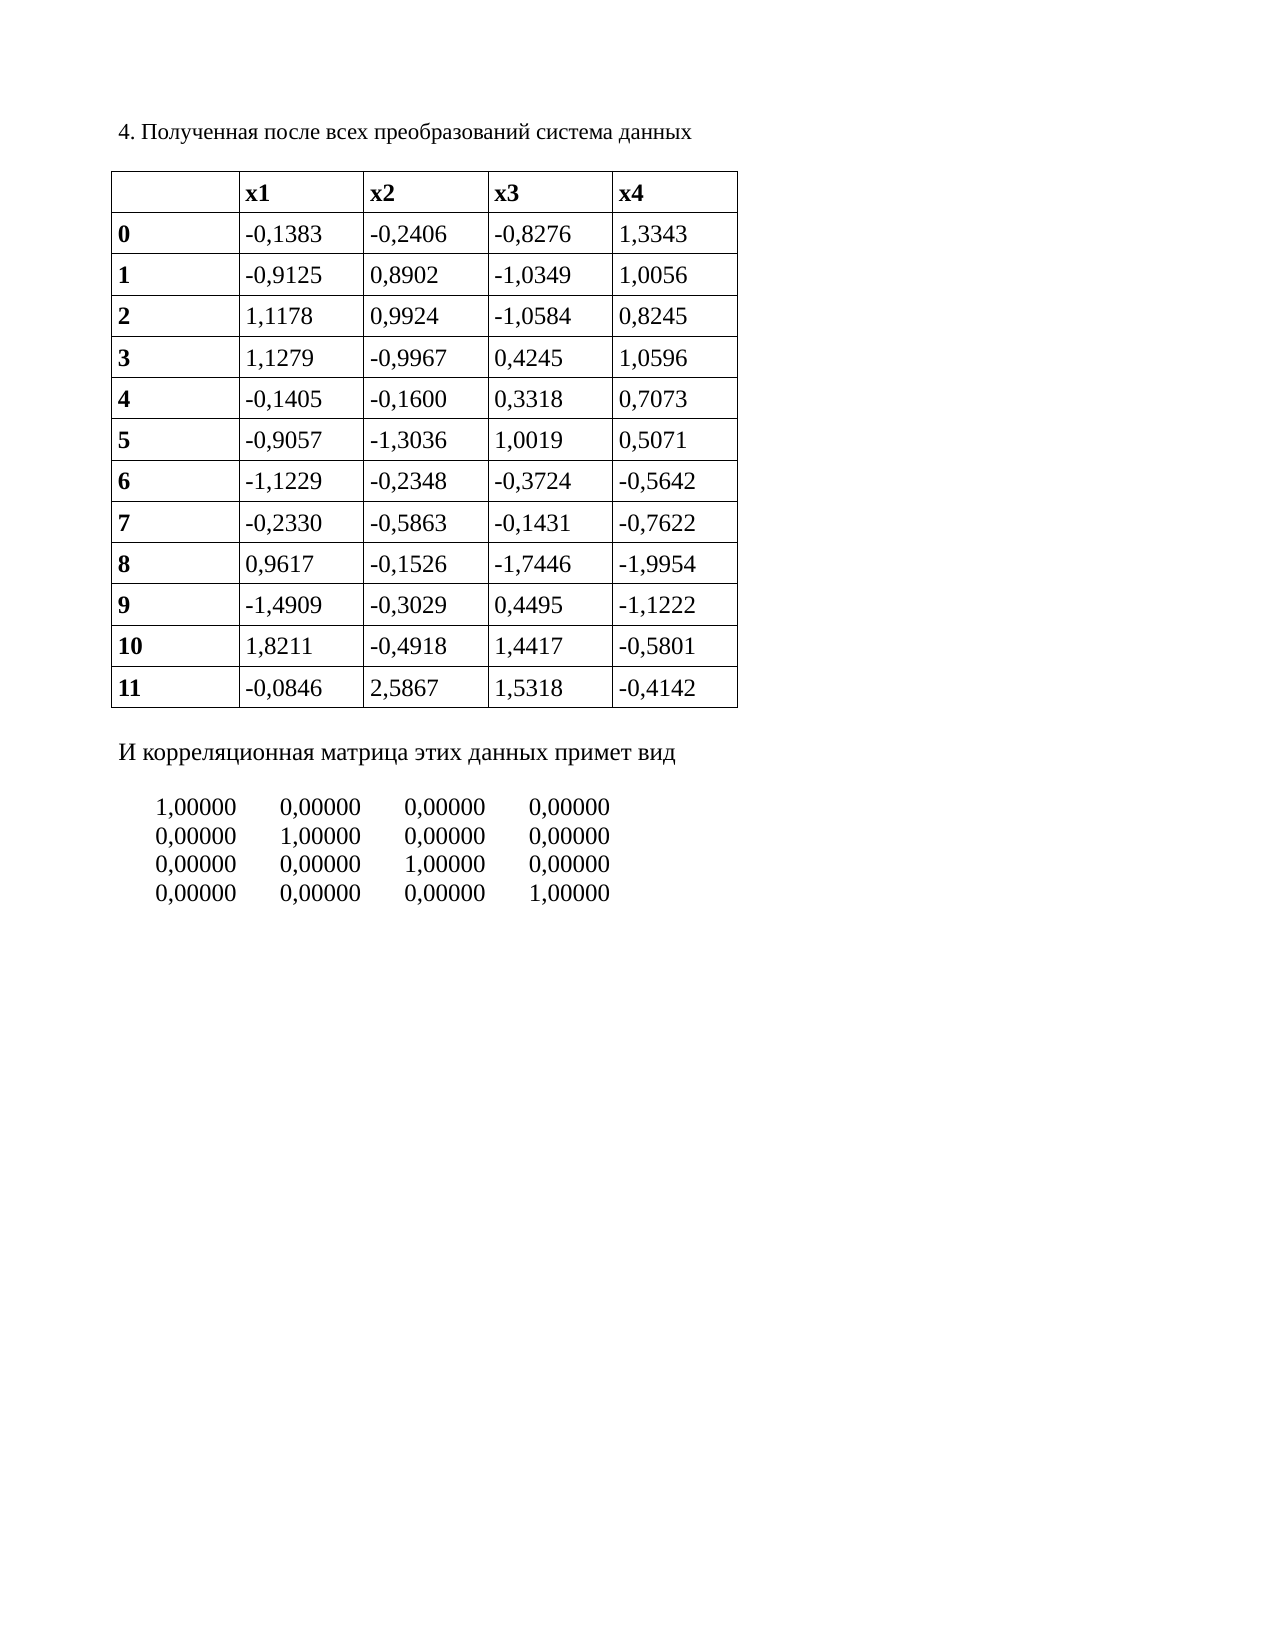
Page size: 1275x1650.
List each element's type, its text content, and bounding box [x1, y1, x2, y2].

table_cell 1,00000 [240, 821, 364, 849]
table_cell -0,5863 [364, 502, 488, 542]
text 4. Полученная после всех преобразований система данных [118, 118, 1157, 144]
table_cell 0,00000 [489, 821, 613, 849]
table_cell -0,0846 [240, 667, 363, 707]
table_cell -0,4142 [613, 667, 737, 707]
table_header 1,00000 [112, 792, 239, 821]
table_header [112, 172, 239, 212]
table_cell -0,1405 [240, 378, 363, 418]
table_cell -0,7622 [613, 502, 737, 542]
table_cell 0,00000 [364, 821, 488, 849]
table_cell 1,00000 [364, 850, 488, 878]
table_cell 0,00000 [240, 878, 364, 907]
table_cell 0 [112, 213, 239, 253]
table_cell -0,8276 [489, 213, 612, 253]
table_cell 0,00000 [489, 850, 613, 878]
table_cell 1,0596 [613, 337, 737, 377]
table_cell 2 [112, 296, 239, 336]
table_cell 0,8902 [364, 254, 488, 294]
table_cell 1,8211 [240, 626, 363, 666]
table_cell 3 [112, 337, 239, 377]
table_cell -1,0584 [489, 296, 612, 336]
table_cell -0,1526 [364, 543, 488, 583]
table_cell 4 [112, 378, 239, 418]
table_cell 1 [112, 254, 239, 294]
table_cell -0,9125 [240, 254, 363, 294]
table_cell 10 [112, 626, 239, 666]
table_cell -0,1600 [364, 378, 488, 418]
table_cell 1,1178 [240, 296, 363, 336]
table_cell 0,00000 [112, 878, 239, 907]
table_cell 1,3343 [613, 213, 737, 253]
text И корреляционная матрица этих данных примет вид [118, 737, 1157, 766]
table_cell 0,00000 [240, 850, 364, 878]
table_cell 7 [112, 502, 239, 542]
table_cell 2,5867 [364, 667, 488, 707]
table_cell 0,5071 [613, 419, 737, 459]
table_cell -1,3036 [364, 419, 488, 459]
table_cell 0,9617 [240, 543, 363, 583]
table_header x1 [240, 172, 363, 212]
table_cell 0,4245 [489, 337, 612, 377]
table_cell -1,1222 [613, 584, 737, 624]
table_cell 1,00000 [489, 878, 613, 907]
table_cell -0,3724 [489, 461, 612, 501]
table_cell 5 [112, 419, 239, 459]
table_header x4 [613, 172, 737, 212]
table_cell -1,7446 [489, 543, 612, 583]
table_cell 0,00000 [112, 850, 239, 878]
table_cell 9 [112, 584, 239, 624]
table_cell 1,0019 [489, 419, 612, 459]
table_cell 1,0056 [613, 254, 737, 294]
table_cell -0,2348 [364, 461, 488, 501]
table_cell 0,00000 [364, 878, 488, 907]
table_cell 0,00000 [112, 821, 239, 849]
table_header x2 [364, 172, 488, 212]
table_cell -0,2406 [364, 213, 488, 253]
table_cell -0,9057 [240, 419, 363, 459]
table_cell -0,3029 [364, 584, 488, 624]
table_cell -0,9967 [364, 337, 488, 377]
table_cell -0,1431 [489, 502, 612, 542]
table_cell -1,0349 [489, 254, 612, 294]
table_header 0,00000 [240, 792, 364, 821]
table_header x3 [489, 172, 612, 212]
table_cell 0,9924 [364, 296, 488, 336]
table_cell 0,3318 [489, 378, 612, 418]
table_cell -0,5801 [613, 626, 737, 666]
table_cell -1,1229 [240, 461, 363, 501]
table_header 0,00000 [364, 792, 488, 821]
table_cell 1,1279 [240, 337, 363, 377]
table_cell -1,4909 [240, 584, 363, 624]
table_cell 11 [112, 667, 239, 707]
table_cell 6 [112, 461, 239, 501]
table_cell 0,7073 [613, 378, 737, 418]
table_cell 1,4417 [489, 626, 612, 666]
table_cell 0,8245 [613, 296, 737, 336]
table_cell 0,4495 [489, 584, 612, 624]
table_cell -1,9954 [613, 543, 737, 583]
table_cell -0,4918 [364, 626, 488, 666]
table_cell -0,2330 [240, 502, 363, 542]
table_cell 1,5318 [489, 667, 612, 707]
table_cell 8 [112, 543, 239, 583]
table_cell -0,1383 [240, 213, 363, 253]
table_cell -0,5642 [613, 461, 737, 501]
table_header 0,00000 [489, 792, 613, 821]
